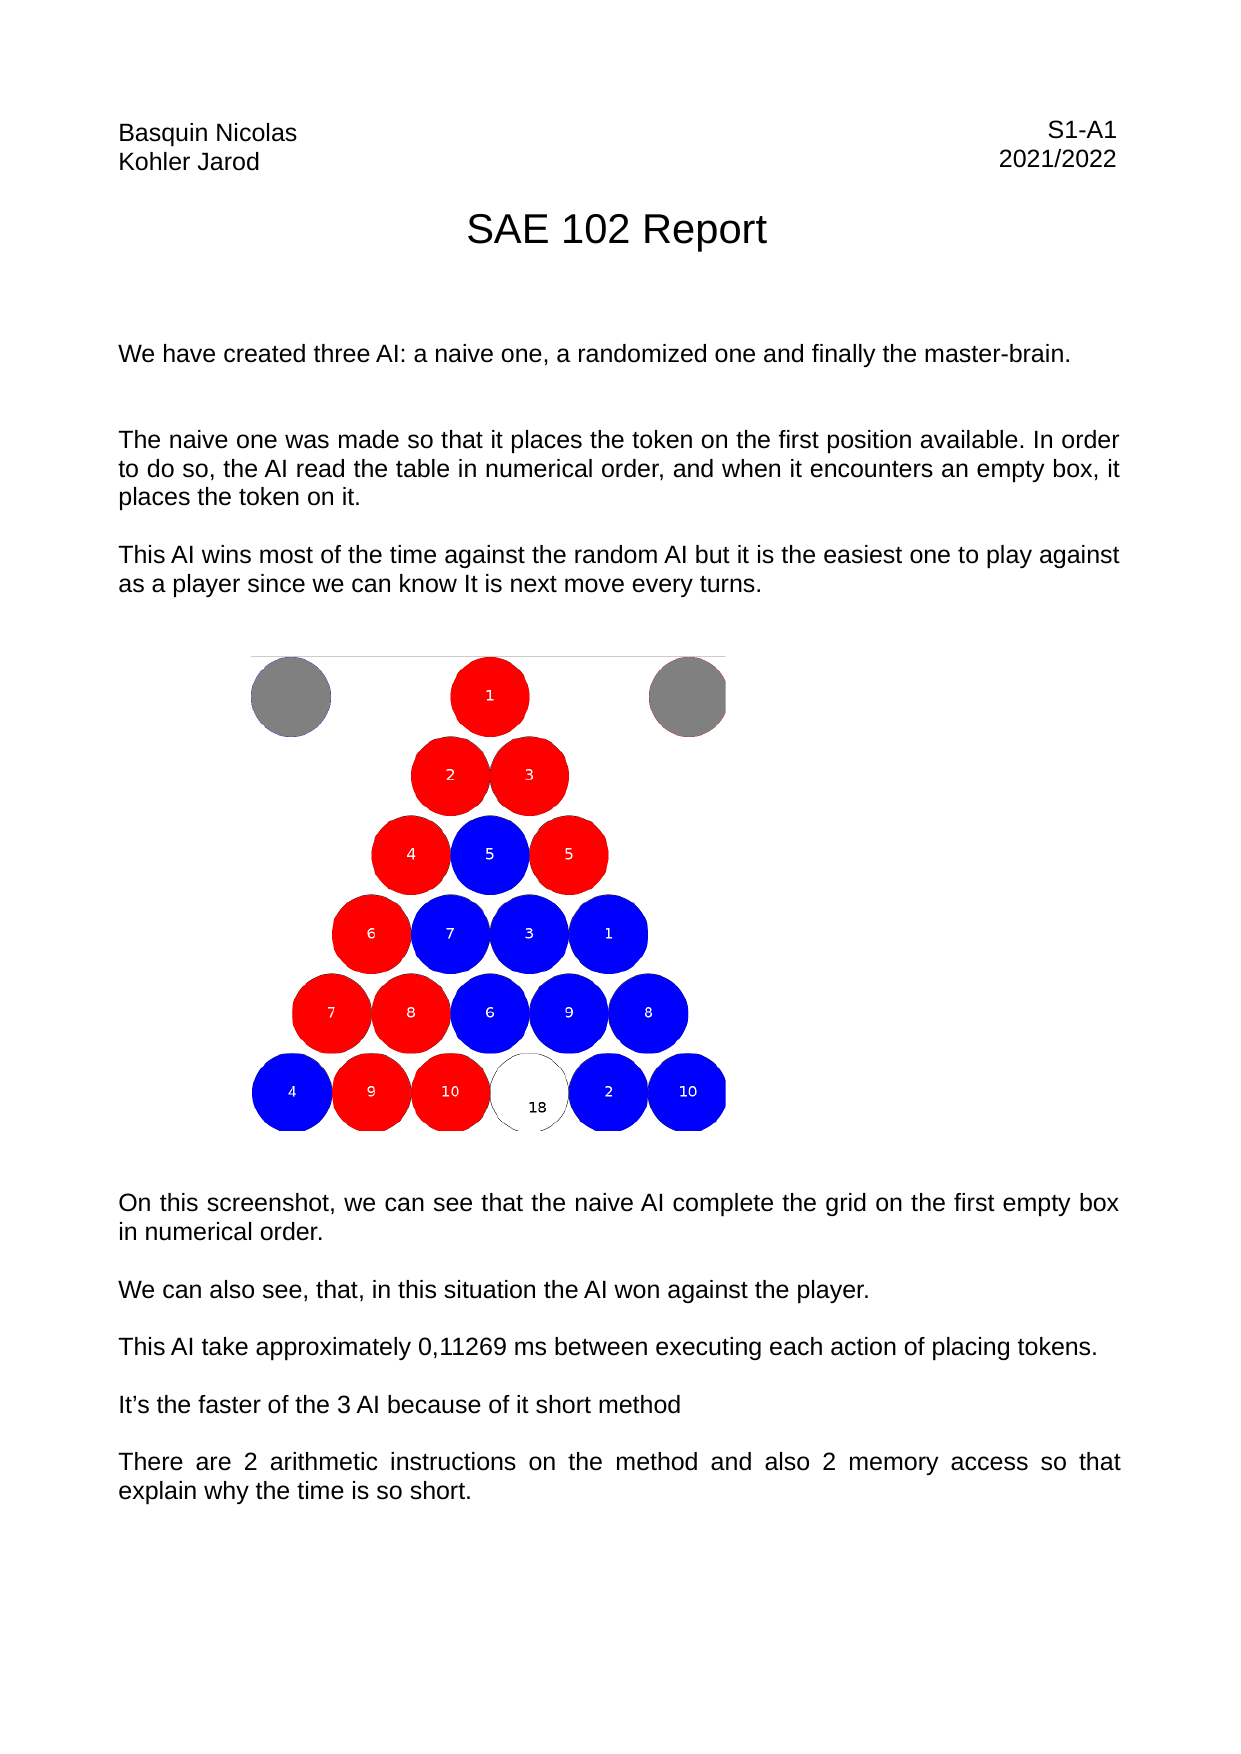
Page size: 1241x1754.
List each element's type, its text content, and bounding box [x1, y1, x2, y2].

text Kohler Jarod [118, 147, 1122, 176]
text SAE 102 Report [118, 204, 1122, 252]
text Basquin Nicolas [118, 118, 1122, 147]
text There are 2 arithmetic instructions on the method and also 2 memory access so that explain why the time is so short. [118, 1447, 1122, 1505]
text We have created three AI: a naive one, a randomized one and finally the master-brain. [118, 338, 1122, 367]
text This AI wins most of the time against the random AI but it is the easiest one to play against as a player since we can know It is next move every turns. [118, 540, 1122, 597]
text This AI take approximately 0,11269 ms between executing each action of placing tokens. [118, 1332, 1122, 1361]
text The naive one was made so that it places the token on the first position available. In order to do so, the AI read the table in numerical order, and when it encounters an empty box, it places the token on it. [118, 425, 1122, 511]
text On this screenshot, we can see that the naive AI complete the grid on the first empty box in numerical order. [118, 1188, 1122, 1246]
text We can also see, that, in this situation the AI won against the player. [118, 1275, 1122, 1303]
picture [251, 656, 726, 1131]
text It’s the faster of the 3 AI because of it short method [118, 1390, 1122, 1418]
